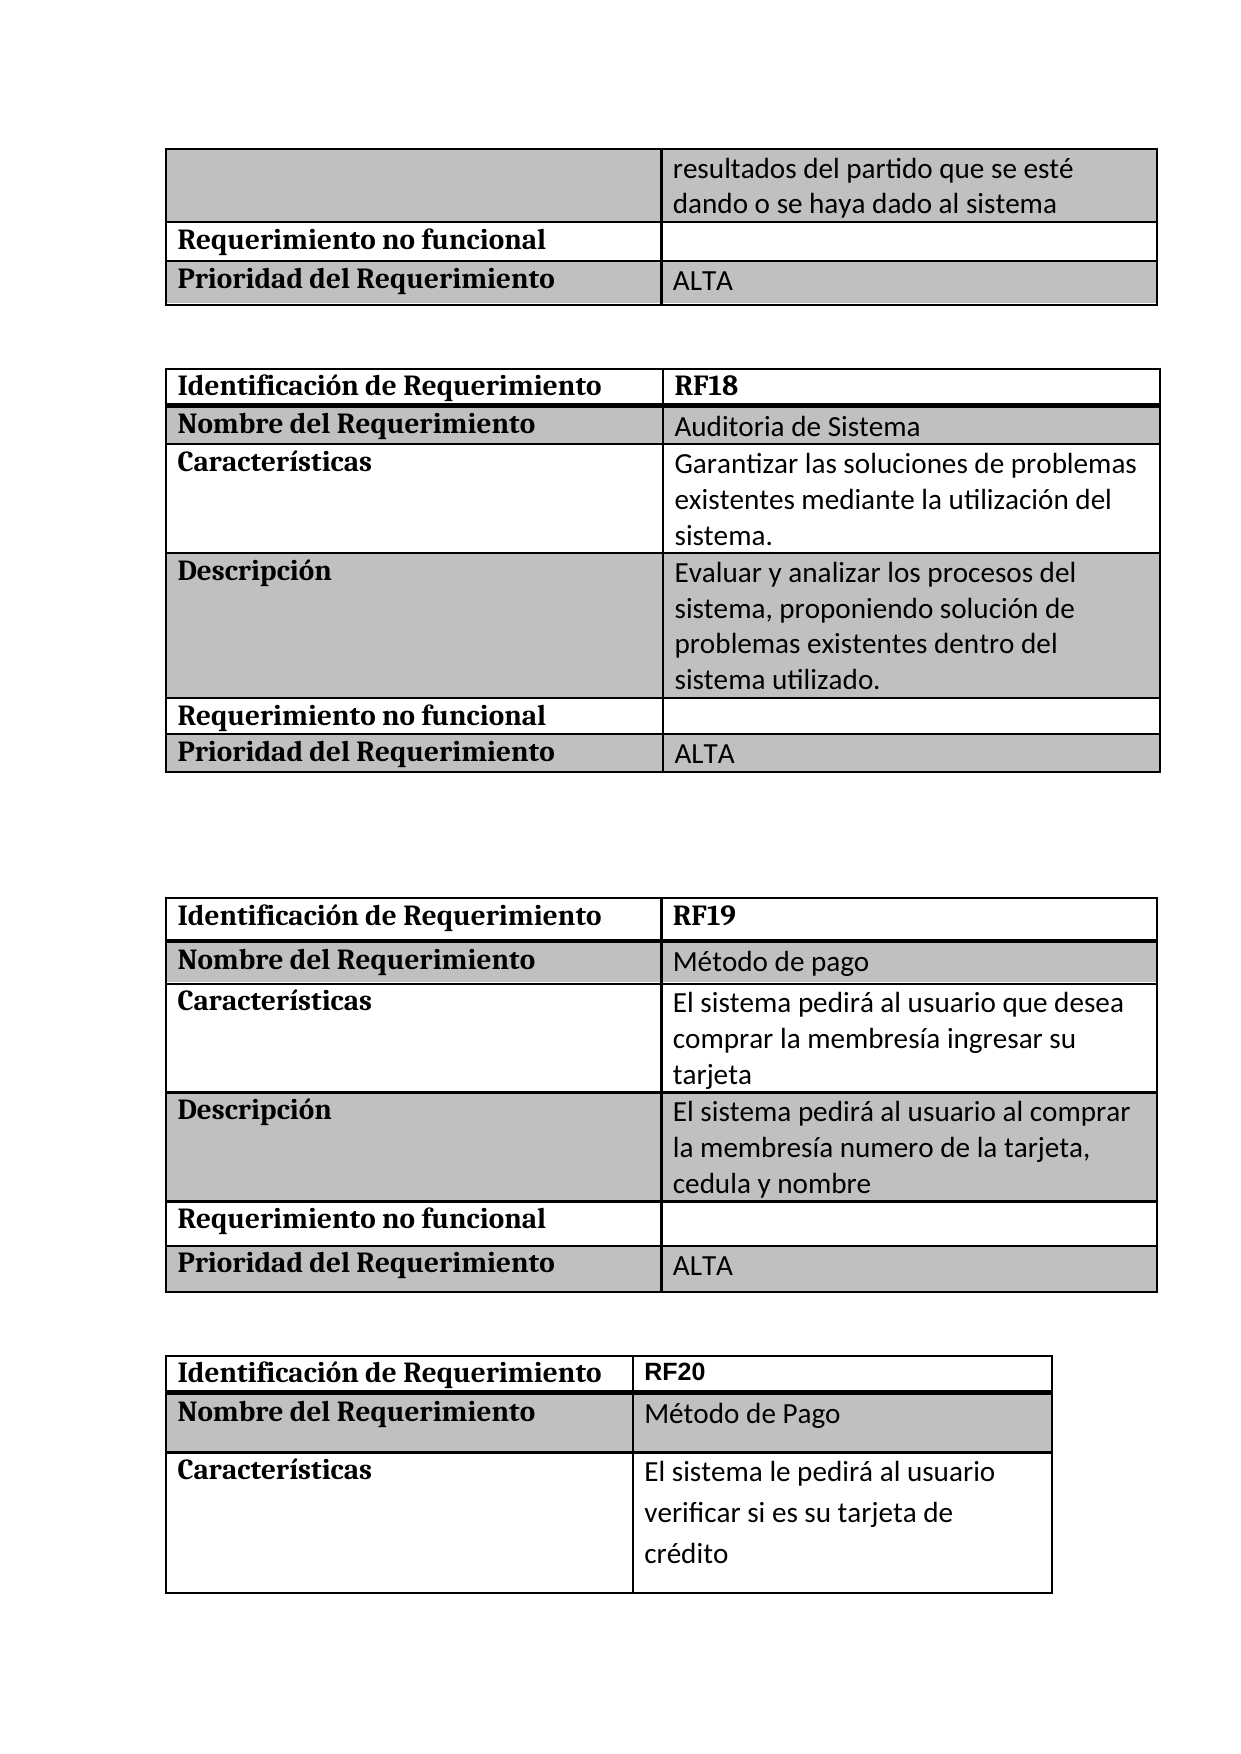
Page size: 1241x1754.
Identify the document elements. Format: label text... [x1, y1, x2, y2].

table_header Identificación de Requerimiento [167, 899, 660, 938]
table_cell [663, 1203, 1156, 1244]
table_cell Garantizar las soluciones de problemas existentes mediante la utilización del sistema. [664, 445, 1159, 552]
table_cell ALTA [663, 262, 1156, 303]
table_header Identificación de Requerimiento [167, 1357, 632, 1390]
table_cell Requerimiento no funcional [167, 1203, 660, 1244]
table_cell Nombre del Requerimiento [167, 408, 662, 443]
table_cell Características [167, 1454, 632, 1592]
table_cell [167, 150, 660, 221]
table_cell ALTA [664, 735, 1159, 771]
table_cell Características [167, 445, 662, 552]
table_header RF19 [663, 899, 1156, 938]
table_cell El sistema le pedirá al usuario verificar si es su tarjeta de crédito [634, 1454, 1051, 1592]
table_cell Descripción [167, 1094, 660, 1200]
table_cell [663, 223, 1156, 260]
table_cell El sistema pedirá al usuario que desea comprar la membresía ingresar su tarjeta [663, 985, 1156, 1091]
table_cell El sistema pedirá al usuario al comprar la membresía numero de la tarjeta, cedula y nombre [663, 1094, 1156, 1200]
table_cell Auditoria de Sistema [664, 408, 1159, 443]
table_header Identificación de Requerimiento [167, 370, 662, 403]
table_cell Evaluar y analizar los procesos del sistema, proponiendo solución de problemas existentes dentro del sistema utilizado. [664, 554, 1159, 697]
table_cell resultados del partido que se esté dando o se haya dado al sistema [663, 150, 1156, 221]
table_cell Nombre del Requerimiento [167, 943, 660, 982]
table_cell [664, 699, 1159, 733]
table_header RF18 [664, 370, 1159, 403]
table_cell Prioridad del Requerimiento [167, 735, 662, 771]
table_cell Método de pago [663, 943, 1156, 982]
table_cell Nombre del Requerimiento [167, 1395, 632, 1451]
table_cell ALTA [663, 1247, 1156, 1291]
table_cell Descripción [167, 554, 662, 697]
table_cell Características [167, 985, 660, 1091]
table_cell Prioridad del Requerimiento [167, 1247, 660, 1291]
table_cell Requerimiento no funcional [167, 223, 660, 260]
table_cell Prioridad del Requerimiento [167, 262, 660, 303]
table_cell Requerimiento no funcional [167, 699, 662, 733]
table_header RF20 [634, 1357, 1051, 1390]
table_cell Método de Pago [634, 1395, 1051, 1451]
